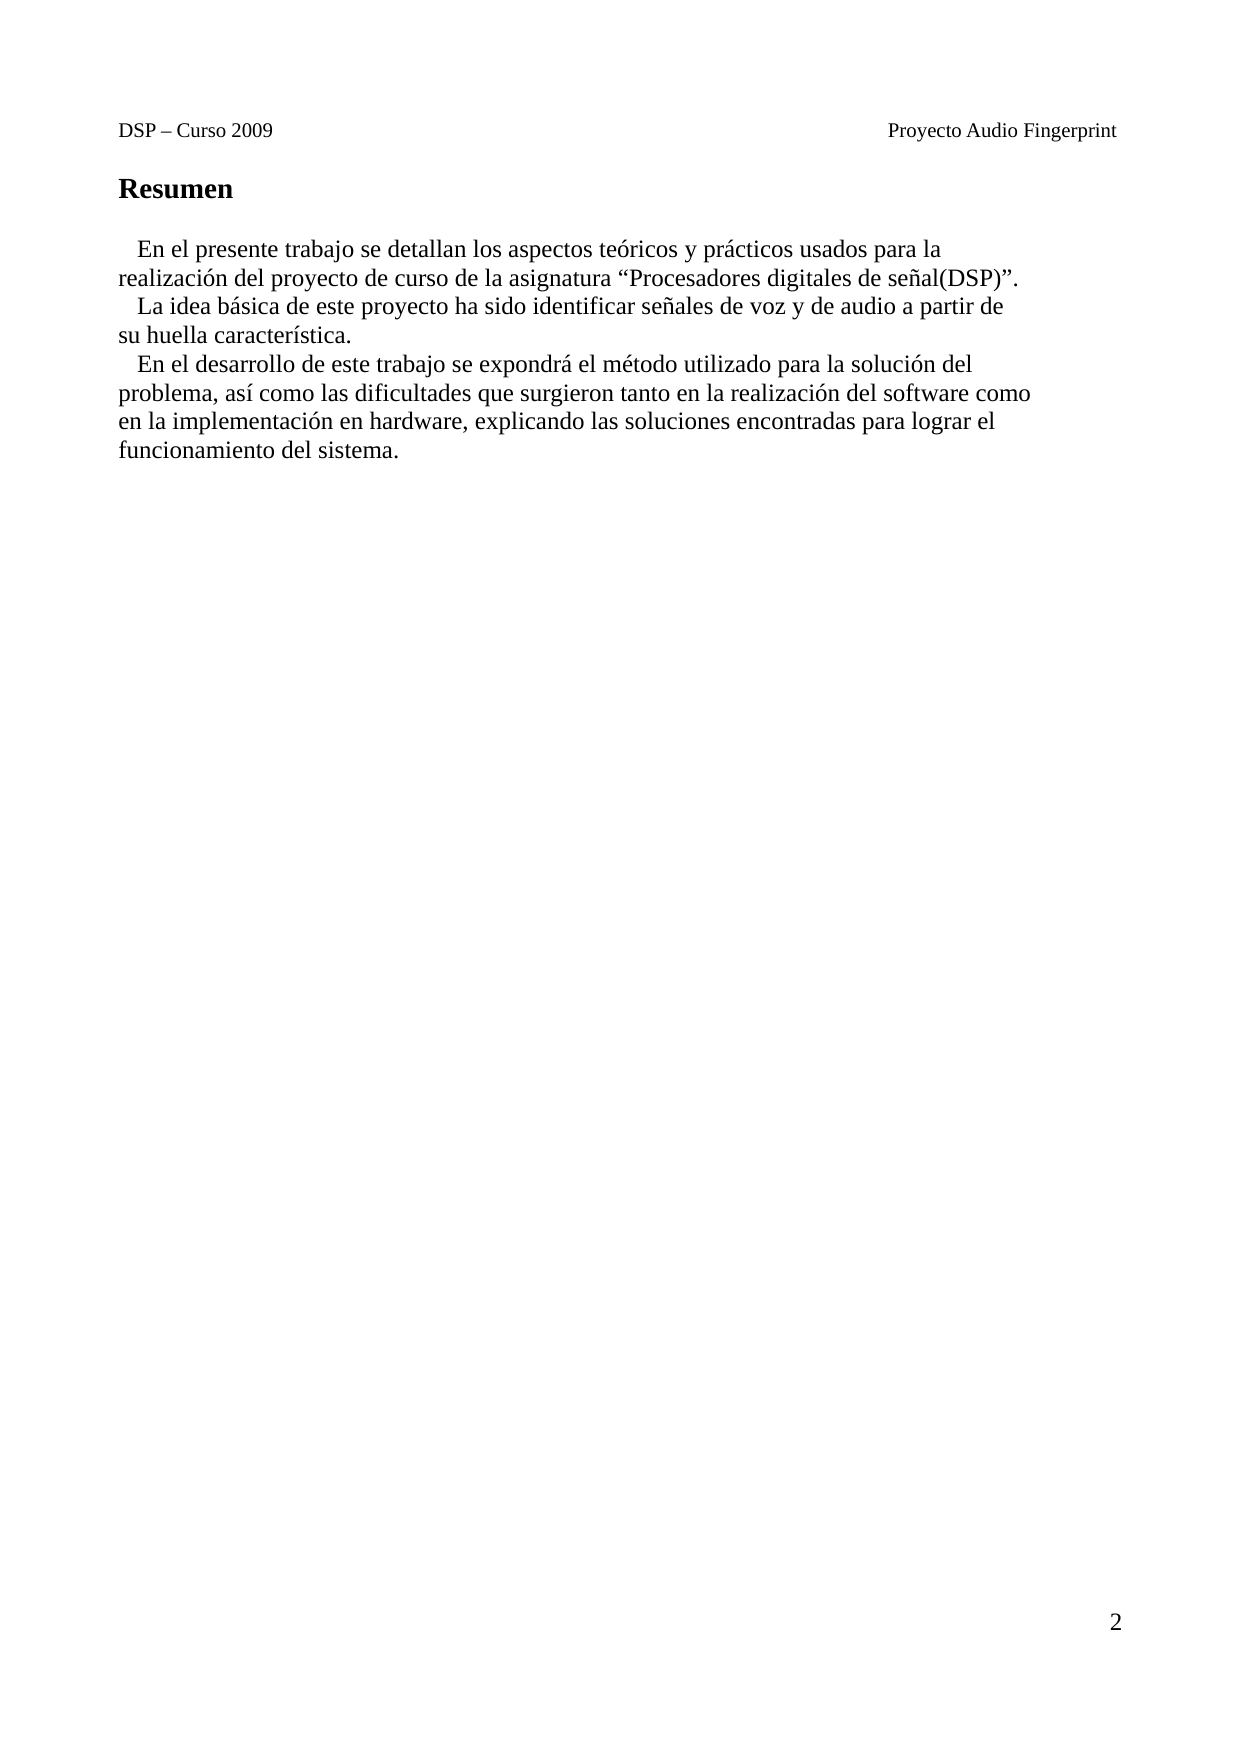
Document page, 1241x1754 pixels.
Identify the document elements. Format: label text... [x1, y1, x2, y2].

text su huella característica. [118, 320, 1122, 349]
text en la implementación en hardware, explicando las soluciones encontradas para lograr el [118, 406, 1122, 435]
text La idea básica de este proyecto ha sido identificar señales de voz y de audio a partir de [118, 291, 1122, 320]
text En el presente trabajo se detallan los aspectos teóricos y prácticos usados para la [118, 234, 1122, 263]
text En el desarrollo de este trabajo se expondrá el método utilizado para la solución del [118, 349, 1122, 378]
text funcionamiento del sistema. [118, 435, 1122, 464]
text realización del proyecto de curso de la asignatura “Procesadores digitales de señal(DSP)”. [118, 263, 1122, 291]
text Resumen [118, 172, 1122, 205]
text problema, así como las dificultades que surgieron tanto en la realización del software como [118, 378, 1122, 406]
